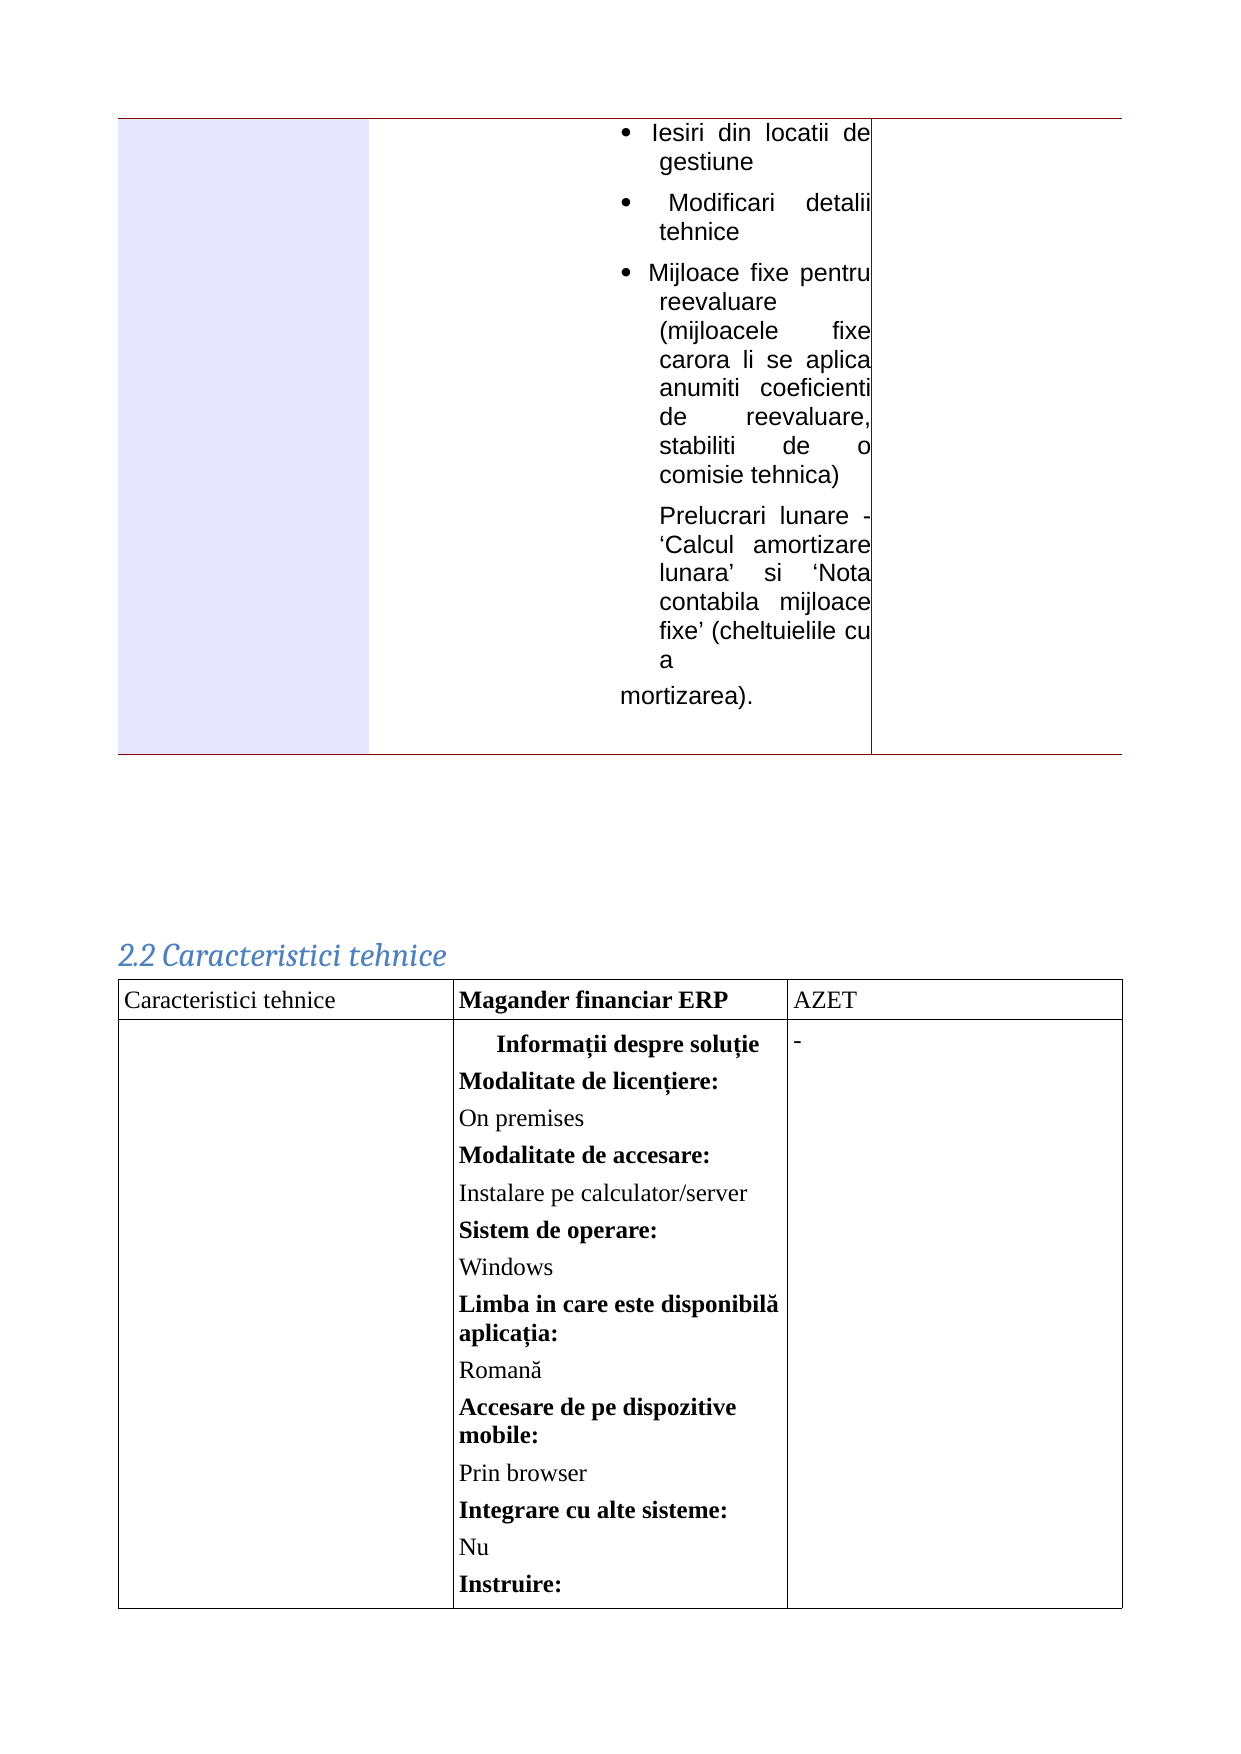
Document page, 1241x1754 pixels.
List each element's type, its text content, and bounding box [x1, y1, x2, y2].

table_header Magander financiar ERP [454, 980, 787, 1019]
list 2.2 Caracteristici tehnice [118, 936, 1122, 975]
table_cell [369, 119, 620, 754]
table_header AZET [788, 980, 1122, 1019]
table_cell Informații despre soluție Modalitate de licențiere: On premises Modalitate de accesare: Instalare pe calculator/server Sistem de operare: Windows Limba in care este disponibilă aplicația: Romană Accesare de pe dispozitive mobile: Prin browser Integrare cu alte sisteme: Nu Instruire: [454, 1020, 787, 1607]
table_cell [118, 119, 369, 754]
table_cell · Iesiri din locatii de gestiune · Modificari detalii tehnice · Mijloace fixe pentru reevaluare (mijloacele fixe carora li se aplica anumiti coeficienti de reevaluare, stabiliti de o comisie tehnica) Prelucrari lunare - ‘Calcul amortizare lunara’ si ‘Nota contabila mijloace fixe’ (cheltuielile cu a mortizarea). [620, 119, 871, 754]
table_header Caracteristici tehnice [119, 980, 453, 1019]
table_cell - [788, 1020, 1122, 1607]
table_cell [872, 119, 1122, 754]
table_cell [119, 1020, 453, 1607]
